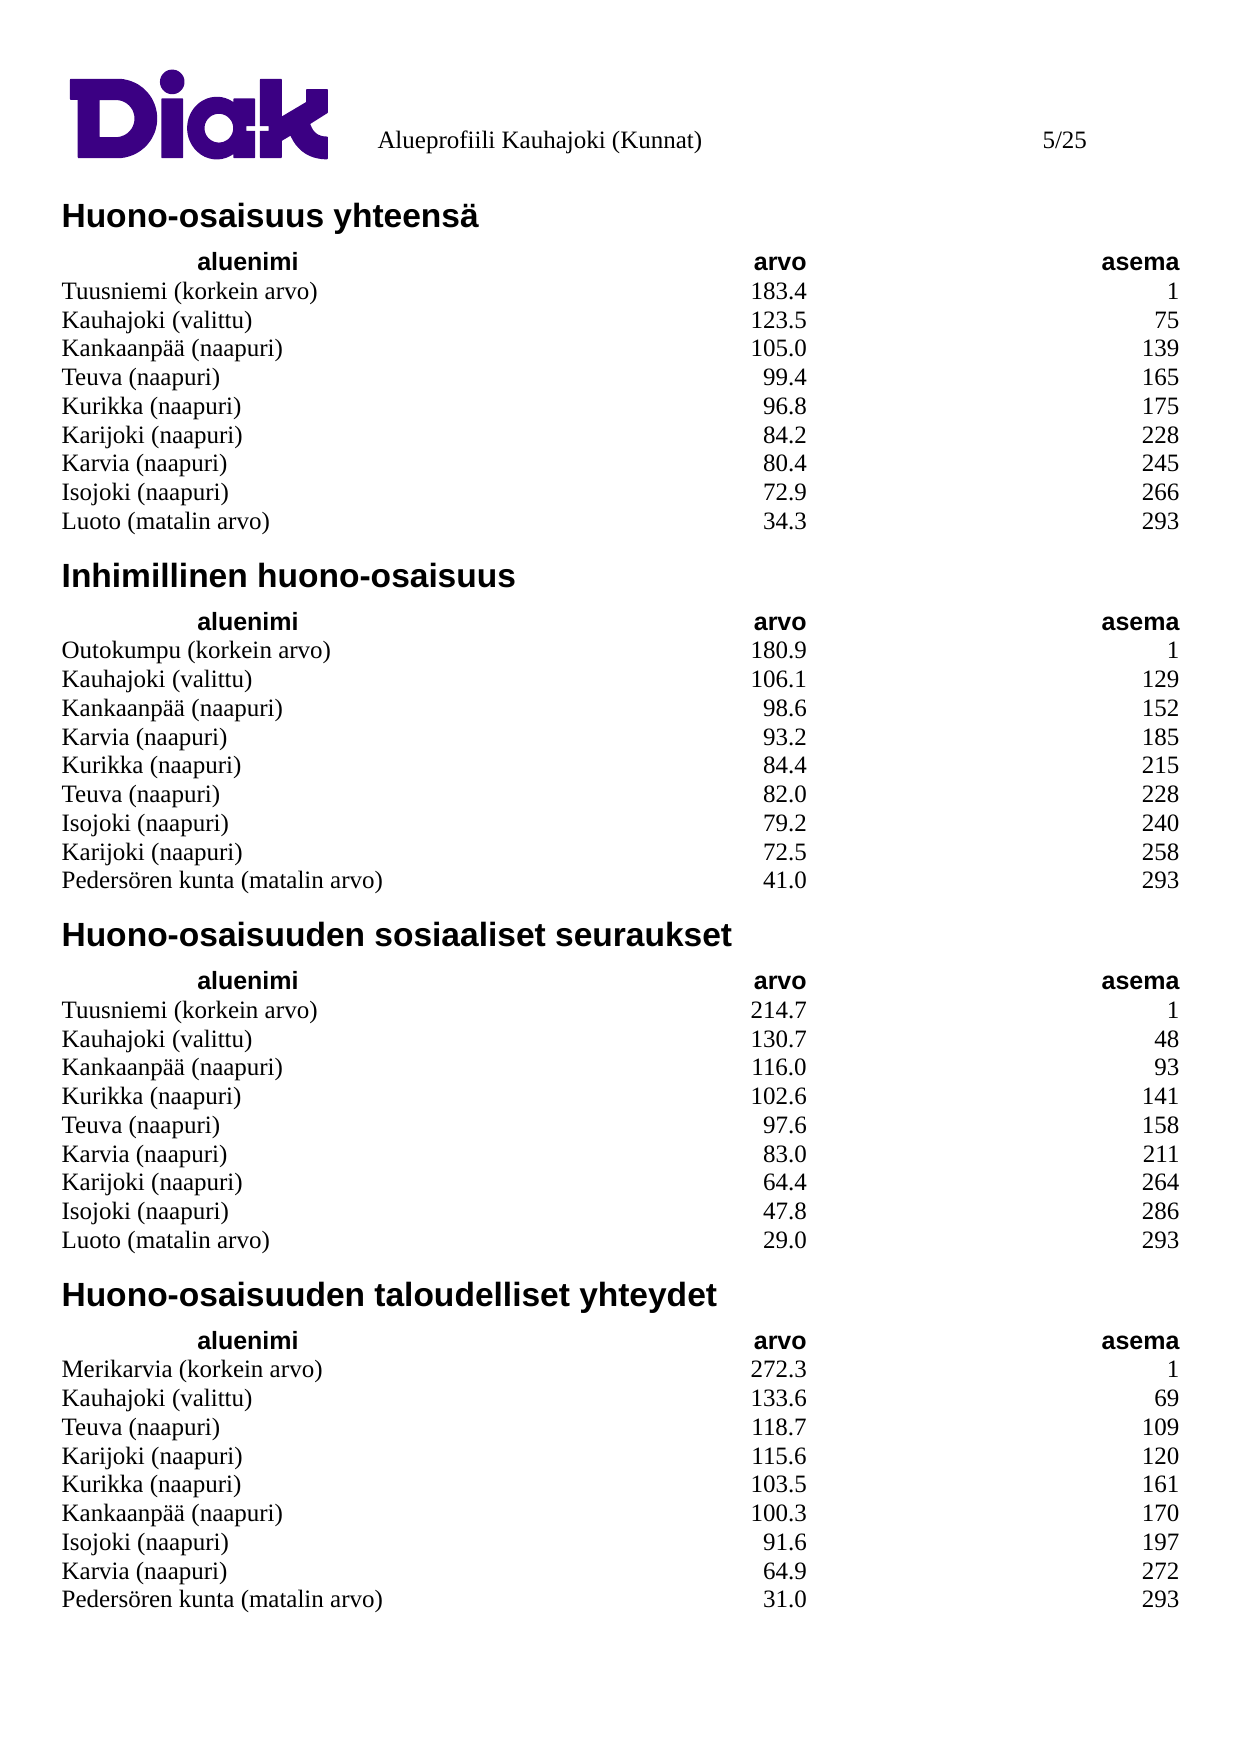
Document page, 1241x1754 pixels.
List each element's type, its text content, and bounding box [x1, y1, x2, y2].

table_header aluenimi [61, 966, 434, 995]
table_header arvo [434, 247, 806, 276]
table_header aluenimi [61, 1326, 434, 1354]
table_cell 245 [806, 449, 1179, 477]
table_cell 99.4 [434, 362, 806, 391]
subtitle Huono-osaisuus yhteensä [61, 196, 1179, 235]
table_cell 211 [806, 1139, 1179, 1167]
table_cell 293 [806, 866, 1179, 894]
table_cell Karijoki (naapuri) [61, 420, 434, 448]
table_cell Kankaanpää (naapuri) [61, 1053, 434, 1081]
table_cell Kankaanpää (naapuri) [61, 1498, 434, 1527]
table_cell 141 [806, 1081, 1179, 1110]
subtitle Huono-osaisuuden taloudelliset yhteydet [61, 1274, 1179, 1313]
table_cell 170 [806, 1498, 1179, 1527]
table_cell 98.6 [434, 693, 806, 722]
table_cell 80.4 [434, 449, 806, 477]
table_cell 102.6 [434, 1081, 806, 1110]
table_cell 109 [806, 1412, 1179, 1441]
table_cell 72.5 [434, 837, 806, 866]
table_cell 258 [806, 837, 1179, 866]
table_cell 120 [806, 1441, 1179, 1469]
table_cell Pedersören kunta (matalin arvo) [61, 1585, 434, 1613]
table_cell 1 [806, 636, 1179, 664]
table_cell Kurikka (naapuri) [61, 1470, 434, 1498]
table_cell 48 [806, 1024, 1179, 1052]
table_cell 214.7 [434, 995, 806, 1024]
table_cell Kankaanpää (naapuri) [61, 334, 434, 362]
table_cell 83.0 [434, 1139, 806, 1167]
table_cell 130.7 [434, 1024, 806, 1052]
table_cell 116.0 [434, 1053, 806, 1081]
table_cell 103.5 [434, 1470, 806, 1498]
table_cell 115.6 [434, 1441, 806, 1469]
table_cell 240 [806, 808, 1179, 837]
table_header aluenimi [61, 247, 434, 276]
table_cell Kauhajoki (valittu) [61, 1024, 434, 1052]
table_cell Teuva (naapuri) [61, 1110, 434, 1139]
table_cell 272.3 [434, 1355, 806, 1383]
table_header asema [806, 247, 1179, 276]
table_cell 293 [806, 1585, 1179, 1613]
table_cell 215 [806, 751, 1179, 779]
table_cell 75 [806, 305, 1179, 333]
table_cell 106.1 [434, 664, 806, 693]
table_cell 93.2 [434, 722, 806, 751]
table_cell Tuusniemi (korkein arvo) [61, 995, 434, 1024]
table_cell 133.6 [434, 1383, 806, 1412]
table_cell 118.7 [434, 1412, 806, 1441]
table_cell Luoto (matalin arvo) [61, 506, 434, 535]
table_cell 139 [806, 334, 1179, 362]
table_header asema [806, 1326, 1179, 1354]
table_header arvo [434, 966, 806, 995]
table_header arvo [434, 1326, 806, 1354]
table_cell 41.0 [434, 866, 806, 894]
table_cell 64.9 [434, 1556, 806, 1584]
table_cell 293 [806, 506, 1179, 535]
table_cell 100.3 [434, 1498, 806, 1527]
table_cell 31.0 [434, 1585, 806, 1613]
table_cell Teuva (naapuri) [61, 1412, 434, 1441]
table_cell Teuva (naapuri) [61, 779, 434, 808]
table_cell Teuva (naapuri) [61, 362, 434, 391]
subtitle Huono-osaisuuden sosiaaliset seuraukset [61, 915, 1179, 954]
table_cell 272 [806, 1556, 1179, 1584]
table_cell 165 [806, 362, 1179, 391]
table_cell 1 [806, 1355, 1179, 1383]
table_cell 175 [806, 391, 1179, 420]
table_cell 91.6 [434, 1527, 806, 1556]
table_cell 183.4 [434, 276, 806, 305]
table_cell 185 [806, 722, 1179, 751]
table_cell 93 [806, 1053, 1179, 1081]
table_header asema [806, 607, 1179, 636]
table_cell Kurikka (naapuri) [61, 391, 434, 420]
table_cell Karvia (naapuri) [61, 722, 434, 751]
table_cell 64.4 [434, 1168, 806, 1196]
table_cell 293 [806, 1225, 1179, 1254]
table_cell Kankaanpää (naapuri) [61, 693, 434, 722]
table_cell 228 [806, 420, 1179, 448]
table_cell Kurikka (naapuri) [61, 1081, 434, 1110]
table_cell Kauhajoki (valittu) [61, 664, 434, 693]
table_cell Isojoki (naapuri) [61, 1196, 434, 1225]
table_cell 180.9 [434, 636, 806, 664]
subtitle Inhimillinen huono-osaisuus [61, 556, 1179, 594]
table_cell 34.3 [434, 506, 806, 535]
table_cell 266 [806, 477, 1179, 506]
table_cell 105.0 [434, 334, 806, 362]
table_cell 47.8 [434, 1196, 806, 1225]
table_cell Kauhajoki (valittu) [61, 305, 434, 333]
table_cell Karijoki (naapuri) [61, 837, 434, 866]
table_cell Isojoki (naapuri) [61, 477, 434, 506]
table_header arvo [434, 607, 806, 636]
table_cell 1 [806, 276, 1179, 305]
table_cell 264 [806, 1168, 1179, 1196]
table_cell 79.2 [434, 808, 806, 837]
table_cell 84.2 [434, 420, 806, 448]
table_cell 123.5 [434, 305, 806, 333]
table_cell 82.0 [434, 779, 806, 808]
table_cell Tuusniemi (korkein arvo) [61, 276, 434, 305]
table_cell 96.8 [434, 391, 806, 420]
table_cell Karvia (naapuri) [61, 1139, 434, 1167]
table_cell Luoto (matalin arvo) [61, 1225, 434, 1254]
table_cell Karvia (naapuri) [61, 449, 434, 477]
table_cell Kauhajoki (valittu) [61, 1383, 434, 1412]
table_cell 69 [806, 1383, 1179, 1412]
table_cell 97.6 [434, 1110, 806, 1139]
table_header aluenimi [61, 607, 434, 636]
table_cell 286 [806, 1196, 1179, 1225]
table_cell Isojoki (naapuri) [61, 808, 434, 837]
table_cell Outokumpu (korkein arvo) [61, 636, 434, 664]
table_header asema [806, 966, 1179, 995]
table_cell 72.9 [434, 477, 806, 506]
table_cell Karvia (naapuri) [61, 1556, 434, 1584]
table_cell 129 [806, 664, 1179, 693]
table_cell 228 [806, 779, 1179, 808]
table_cell 152 [806, 693, 1179, 722]
table_cell 158 [806, 1110, 1179, 1139]
table_cell 84.4 [434, 751, 806, 779]
table_cell 29.0 [434, 1225, 806, 1254]
table_cell Pedersören kunta (matalin arvo) [61, 866, 434, 894]
table_cell 1 [806, 995, 1179, 1024]
table_cell Karijoki (naapuri) [61, 1441, 434, 1469]
table_cell Kurikka (naapuri) [61, 751, 434, 779]
table_cell Karijoki (naapuri) [61, 1168, 434, 1196]
table_cell Isojoki (naapuri) [61, 1527, 434, 1556]
table_cell 197 [806, 1527, 1179, 1556]
table_cell 161 [806, 1470, 1179, 1498]
table_cell Merikarvia (korkein arvo) [61, 1355, 434, 1383]
